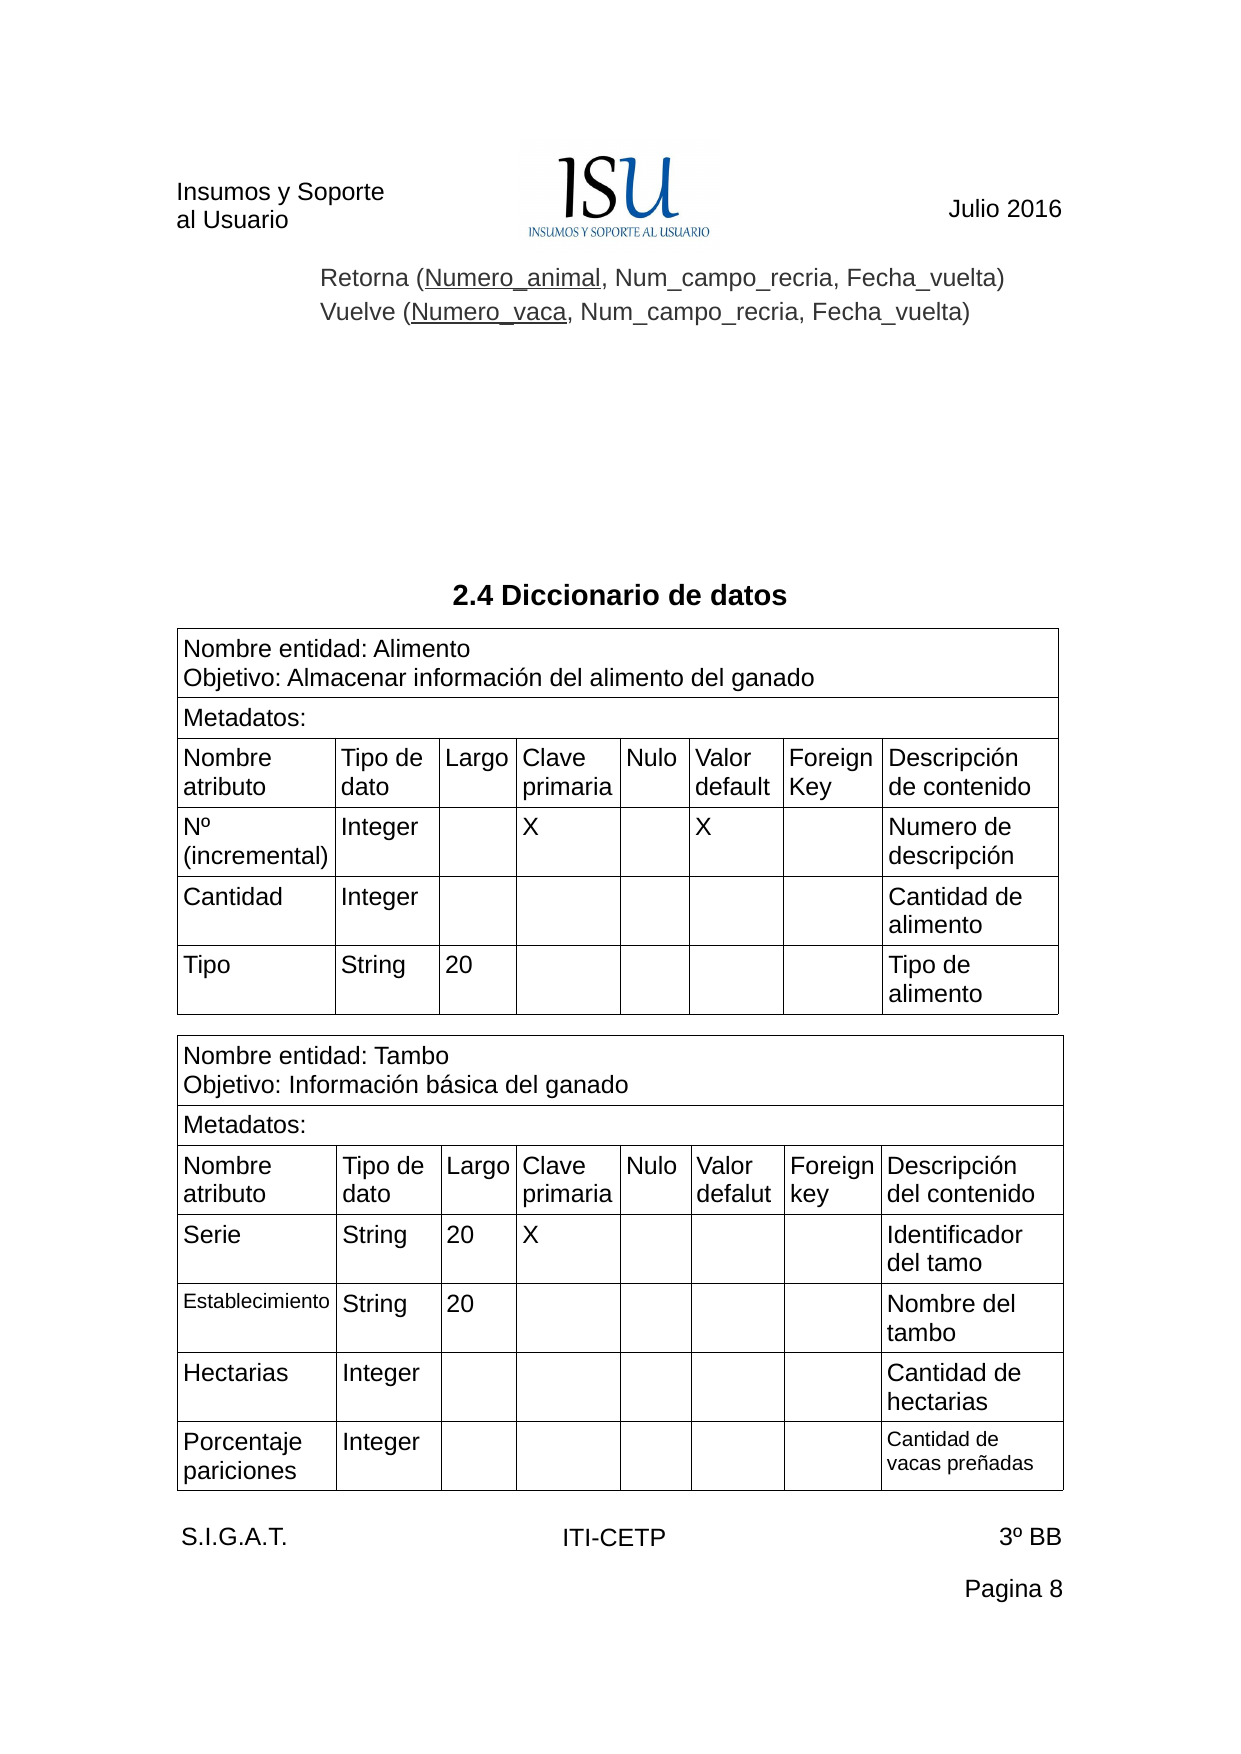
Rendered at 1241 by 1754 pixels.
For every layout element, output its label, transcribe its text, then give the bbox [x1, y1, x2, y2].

table_cell [317, 329, 1063, 363]
table_cell [621, 1215, 691, 1283]
table_cell [784, 808, 882, 876]
table_cell Nº (incremental) [178, 808, 335, 876]
table_cell Nulo [621, 1146, 691, 1214]
table_cell String [337, 1215, 441, 1283]
table_cell [692, 1215, 784, 1283]
table_cell String [337, 1284, 441, 1352]
table_cell [784, 877, 882, 945]
table_header Nombre entidad: Tambo Objetivo: Información básica del ganado [178, 1036, 1063, 1104]
table_cell [785, 1353, 881, 1421]
table_cell Valor defalut [692, 1146, 784, 1214]
table_cell Retorna (Numero_animal, Num_campo_recria, Fecha_vuelta) [317, 260, 1063, 294]
table_cell [517, 1353, 620, 1421]
table_cell Porcentaje pariciones [178, 1422, 336, 1490]
table_cell [621, 808, 689, 876]
table_cell [621, 1422, 691, 1490]
table_cell Metadatos: [178, 698, 1058, 737]
table_cell [517, 1284, 620, 1352]
table_cell Integer [337, 1353, 441, 1421]
table_cell Identificador del tamo [882, 1215, 1063, 1283]
table_cell 20 [442, 1215, 516, 1283]
table_cell [690, 877, 783, 945]
table_cell [621, 1284, 691, 1352]
table_cell Clave primaria [517, 739, 620, 807]
table_cell [517, 946, 620, 1014]
table_cell Integer [336, 877, 439, 945]
table_cell Vuelve (Numero_vaca, Num_campo_recria, Fecha_vuelta) [317, 294, 1063, 329]
text 2.4 Diccionario de datos [177, 578, 1063, 611]
table_cell [177, 329, 317, 363]
table_cell [785, 1284, 881, 1352]
table_cell X [517, 808, 620, 876]
table_cell [621, 877, 689, 945]
table_cell [517, 1422, 620, 1490]
table_cell [517, 877, 620, 945]
table_cell Valor default [690, 739, 783, 807]
table_cell Hectarias [178, 1353, 336, 1421]
table_cell Cantidad [178, 877, 335, 945]
table_cell String [336, 946, 439, 1014]
table_cell [442, 1422, 516, 1490]
table_cell [317, 364, 1063, 398]
table_cell Serie [178, 1215, 336, 1283]
table_cell Nombre atributo [178, 739, 335, 807]
table_cell Metadatos: [178, 1106, 1063, 1145]
table_cell Integer [336, 808, 439, 876]
table_cell Foreign Key [784, 739, 882, 807]
table_cell Cantidad de hectarias [882, 1353, 1063, 1421]
picture [517, 138, 723, 252]
table_cell [785, 1215, 881, 1283]
table_cell Descripción de contenido [883, 739, 1058, 807]
table_cell Nulo [621, 739, 689, 807]
table_cell Establecimiento [178, 1284, 336, 1352]
table_cell Descripción del contenido [882, 1146, 1063, 1214]
table_cell Foreign key [785, 1146, 881, 1214]
table_cell X [690, 808, 783, 876]
table_cell Cantidad de vacas preñadas [882, 1422, 1063, 1490]
table_cell Tipo de alimento [883, 946, 1058, 1014]
table_cell Largo [440, 739, 516, 807]
table_cell [692, 1284, 784, 1352]
table_cell Nombre del tambo [882, 1284, 1063, 1352]
table_cell [177, 294, 317, 329]
table_cell Nombre atributo [178, 1146, 336, 1214]
table_cell [690, 946, 783, 1014]
table_cell [442, 1353, 516, 1421]
table_cell Numero de descripción [883, 808, 1058, 876]
table_cell 20 [442, 1284, 516, 1352]
table_cell 20 [440, 946, 516, 1014]
table_cell [692, 1353, 784, 1421]
table_cell Tipo de dato [336, 739, 439, 807]
table_cell [621, 1353, 691, 1421]
table_cell Clave primaria [517, 1146, 620, 1214]
table_cell [692, 1422, 784, 1490]
table_cell Tipo de dato [337, 1146, 441, 1214]
table_header Nombre entidad: Alimento Objetivo: Almacenar información del alimento del ganado [178, 629, 1058, 697]
table_cell Cantidad de alimento [883, 877, 1058, 945]
table_cell [177, 260, 317, 294]
table_cell Integer [337, 1422, 441, 1490]
table_cell [177, 364, 317, 398]
table_cell [785, 1422, 881, 1490]
table_cell Largo [442, 1146, 516, 1214]
table_cell [440, 877, 516, 945]
table_cell [784, 946, 882, 1014]
table_cell [621, 946, 689, 1014]
table_cell Tipo [178, 946, 335, 1014]
table_cell [440, 808, 516, 876]
table_cell X [517, 1215, 620, 1283]
